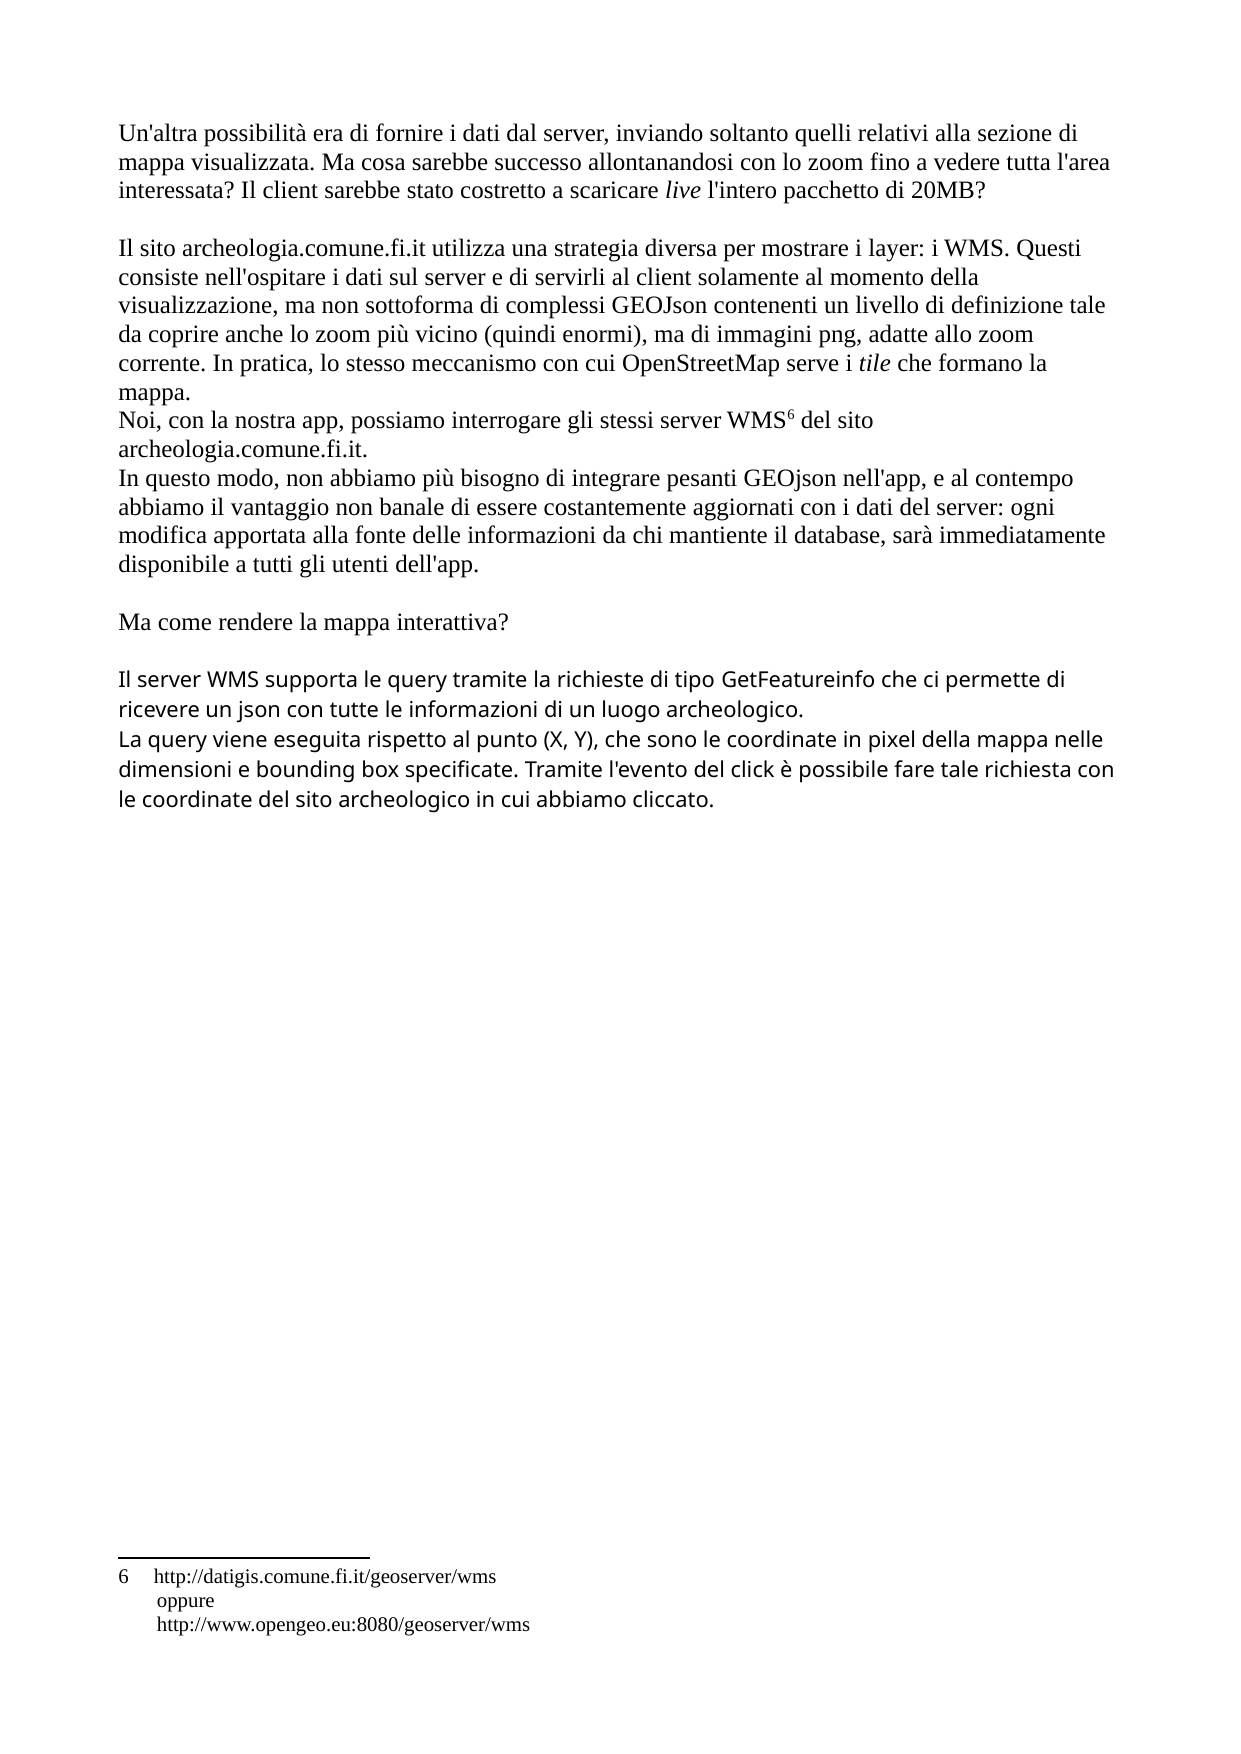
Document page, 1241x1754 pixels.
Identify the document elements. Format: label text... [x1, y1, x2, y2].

text Ma come rendere la mappa interattiva? [118, 607, 1122, 636]
text http://www.opengeo.eu:8080/geoserver/wms [157, 1612, 1122, 1636]
text Il server WMS supporta le query tramite la richieste di tipo GetFeatureinfo che ci permette di ricevere un json con tutte le informazioni di un luogo archeologico. [118, 664, 1122, 724]
text La query viene eseguita rispetto al punto (X, Y), che sono le coordinate in pixel della mappa nelle dimensioni e bounding box specificate. Tramite l'evento del click è possibile fare tale richiesta con le coordinate del sito archeologico in cui abbiamo cliccato. [118, 724, 1122, 813]
text In questo modo, non abbiamo più bisogno di integrare pesanti GEOjson nell'app, e al contempo abbiamo il vantaggio non banale di essere costantemente aggiornati con i dati del server: ogni modifica apportata alla fonte delle informazioni da chi mantiente il database, sarà immediatamente disponibile a tutti gli utenti dell'app. [118, 463, 1122, 578]
text Un'altra possibilità era di fornire i dati dal server, inviando soltanto quelli relativi alla sezione di mappa visualizzata. Ma cosa sarebbe successo allontanandosi con lo zoom fino a vedere tutta l'area interessata? Il client sarebbe stato costretto a scaricare live l'intero pacchetto di 20MB? [118, 118, 1122, 204]
text Noi, con la nostra app, possiamo interrogare gli stessi server WMS del sito archeologia.comune.fi.it. [118, 406, 1122, 463]
text oppure [157, 1588, 1122, 1612]
text Il sito archeologia.comune.fi.it utilizza una strategia diversa per mostrare i layer: i WMS. Questi consiste nell'ospitare i dati sul server e di servirli al client solamente al momento della visualizzazione, ma non sottoforma di complessi GEOJson contenenti un livello di definizione tale da coprire anche lo zoom più vicino (quindi enormi), ma di immagini png, adatte allo zoom corrente. In pratica, lo stesso meccanismo con cui OpenStreetMap serve i tile che formano la mappa. [118, 233, 1122, 406]
text http://datigis.comune.fi.it/geoserver/wms [118, 1564, 1122, 1588]
